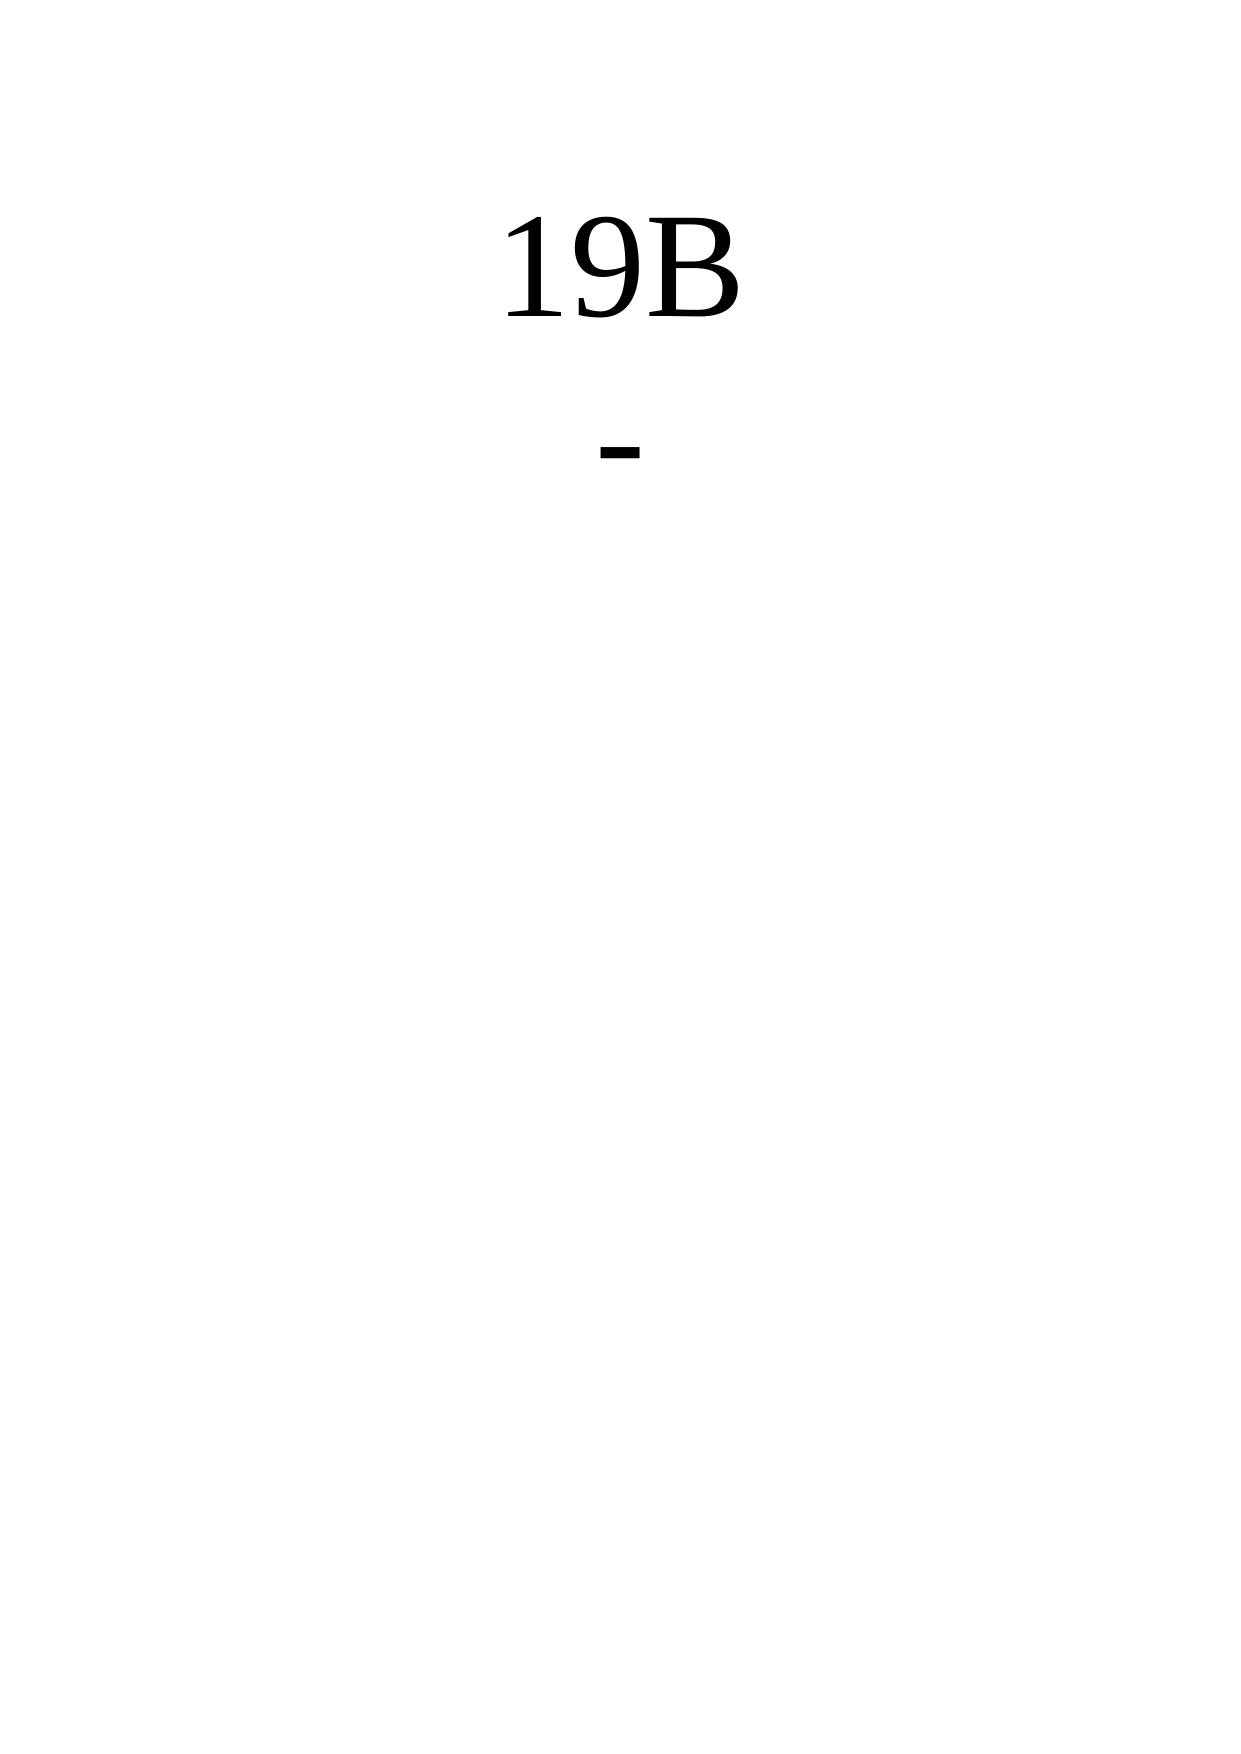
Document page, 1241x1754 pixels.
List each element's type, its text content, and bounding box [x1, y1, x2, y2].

text - [118, 349, 1122, 521]
text 19B [118, 176, 1122, 349]
